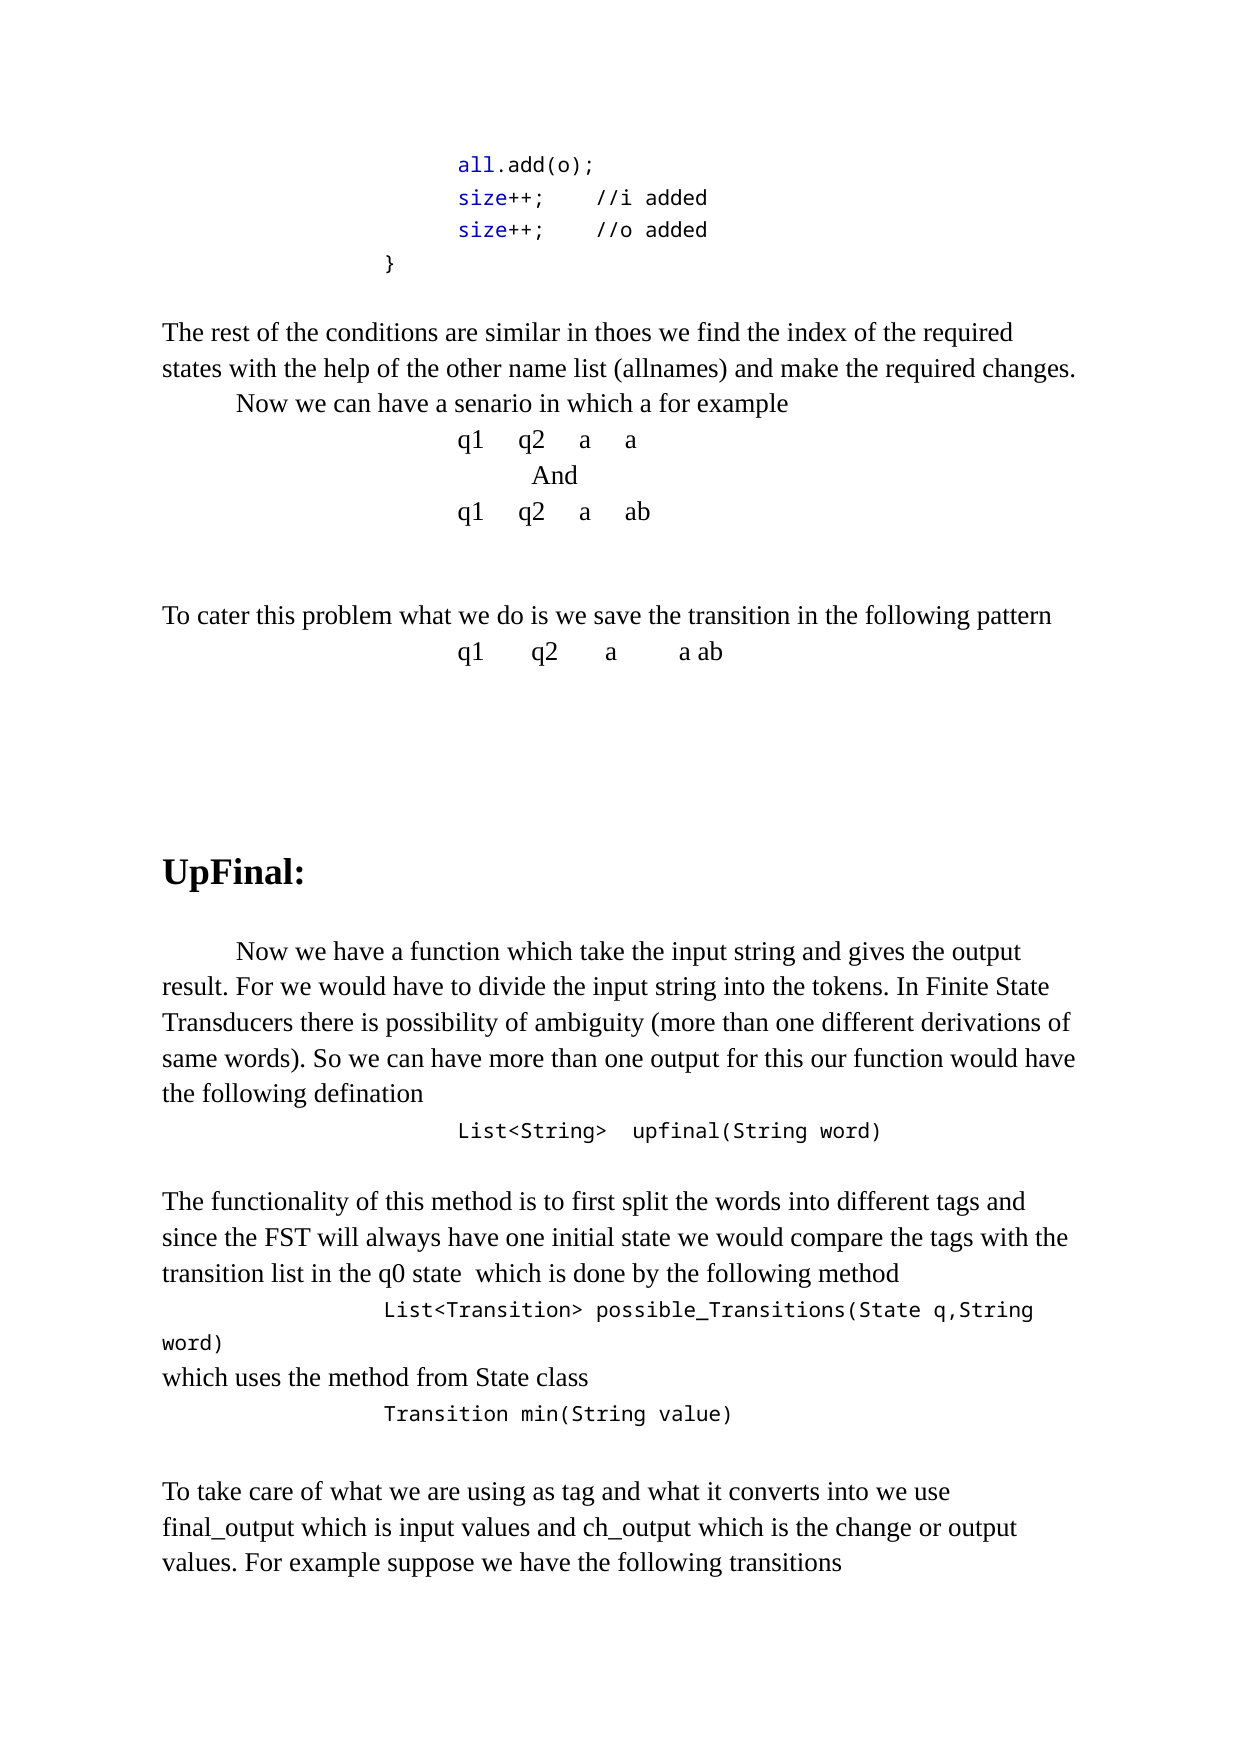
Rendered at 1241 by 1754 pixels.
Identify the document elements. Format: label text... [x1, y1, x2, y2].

text And [162, 459, 1078, 490]
text List<String> upfinal(String word) [162, 1113, 1078, 1145]
text which uses the method from State class [162, 1361, 1078, 1392]
text The functionality of this method is to first split the words into different tags and since the FST will always have one initial state we would compare the tags with the transition list in the q0 state which is done by the following method [162, 1185, 1078, 1288]
text The rest of the conditions are similar in thoes we find the index of the required states with the help of the other name list (allnames) and make the required changes. [162, 316, 1078, 383]
text size++; //i added [162, 183, 1078, 211]
text Now we can have a senario in which a for example [162, 388, 1078, 419]
text q1 q2 a a ab [162, 635, 1078, 666]
text q1 q2 a ab [162, 495, 1078, 526]
text To cater this problem what we do is we save the transition in the following pattern [162, 599, 1078, 630]
text List<Transition> possible_Transitions(State q,String word) [162, 1292, 1078, 1356]
text size++; //o added [162, 215, 1078, 244]
text UpFinal: [162, 849, 1078, 892]
text q1 q2 a a [162, 423, 1078, 454]
text all.add(o); [162, 150, 1078, 178]
text } [162, 248, 1078, 276]
text Now we have a function which take the input string and gives the output result. For we would have to divide the input string into the tokens. In Finite State Transducers there is possibility of ambiguity (more than one different derivations of same words). So we can have more than one output for this our function would have the following defination [162, 935, 1078, 1109]
text To take care of what we are using as tag and what it converts into we use final_output which is input values and ch_output which is the change or output values. For example suppose we have the following transitions [162, 1475, 1078, 1577]
text Transition min(String value) [162, 1396, 1078, 1428]
